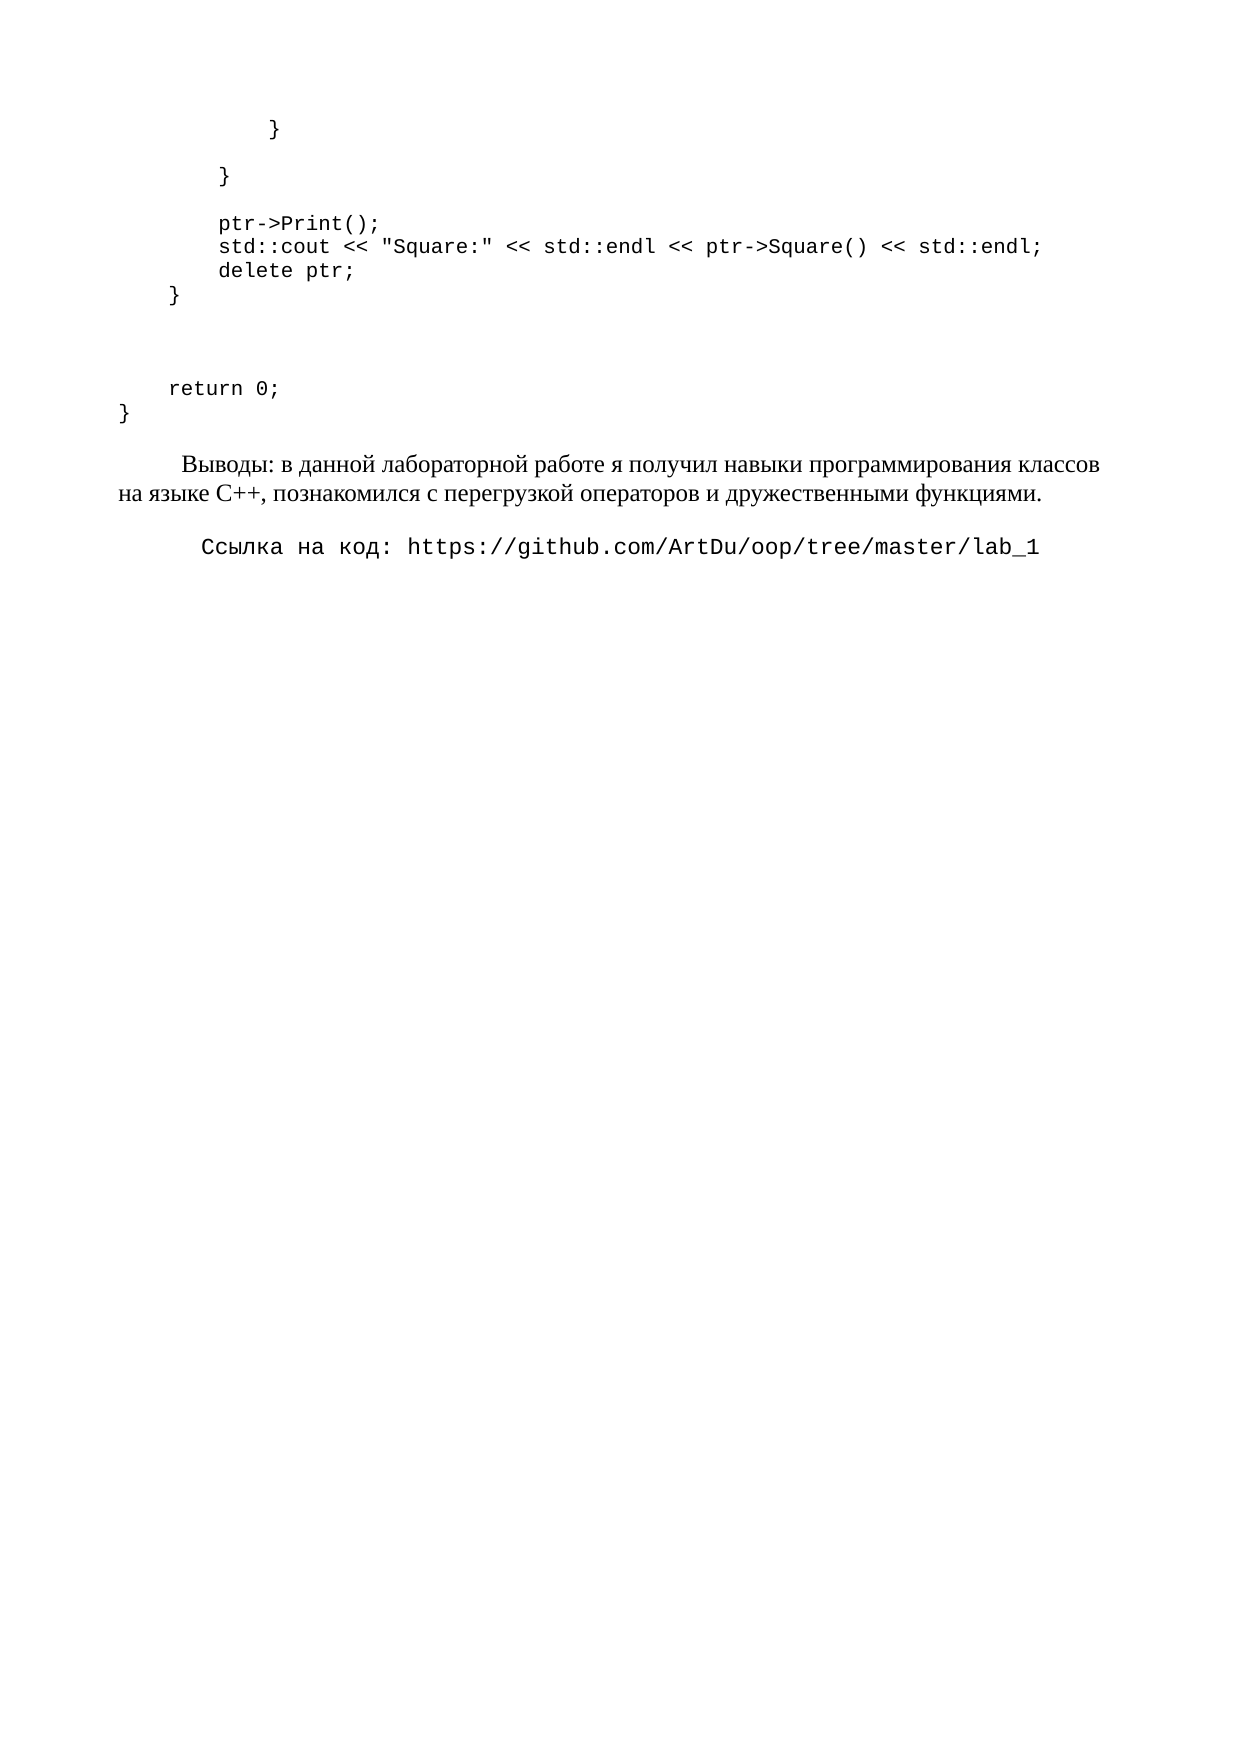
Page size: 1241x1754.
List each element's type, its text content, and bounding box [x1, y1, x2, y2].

text Выводы: в данной лабораторной работе я получил навыки программирования классов на языке С++, познакомился с перегрузкой операторов и дружественными функциями. [118, 449, 1122, 507]
text std::cout << "Square:" << std::endl << ptr->Square() << std::endl; [118, 236, 1122, 260]
text Ссылка на код: https://github.com/ArtDu/oop/tree/master/lab_1 [118, 535, 1122, 561]
text } [118, 284, 1122, 307]
text return 0; [118, 378, 1122, 402]
text } [118, 165, 1122, 189]
text ptr->Print(); [118, 213, 1122, 236]
text } [118, 402, 1122, 426]
text } [118, 118, 1122, 142]
text delete ptr; [118, 260, 1122, 284]
